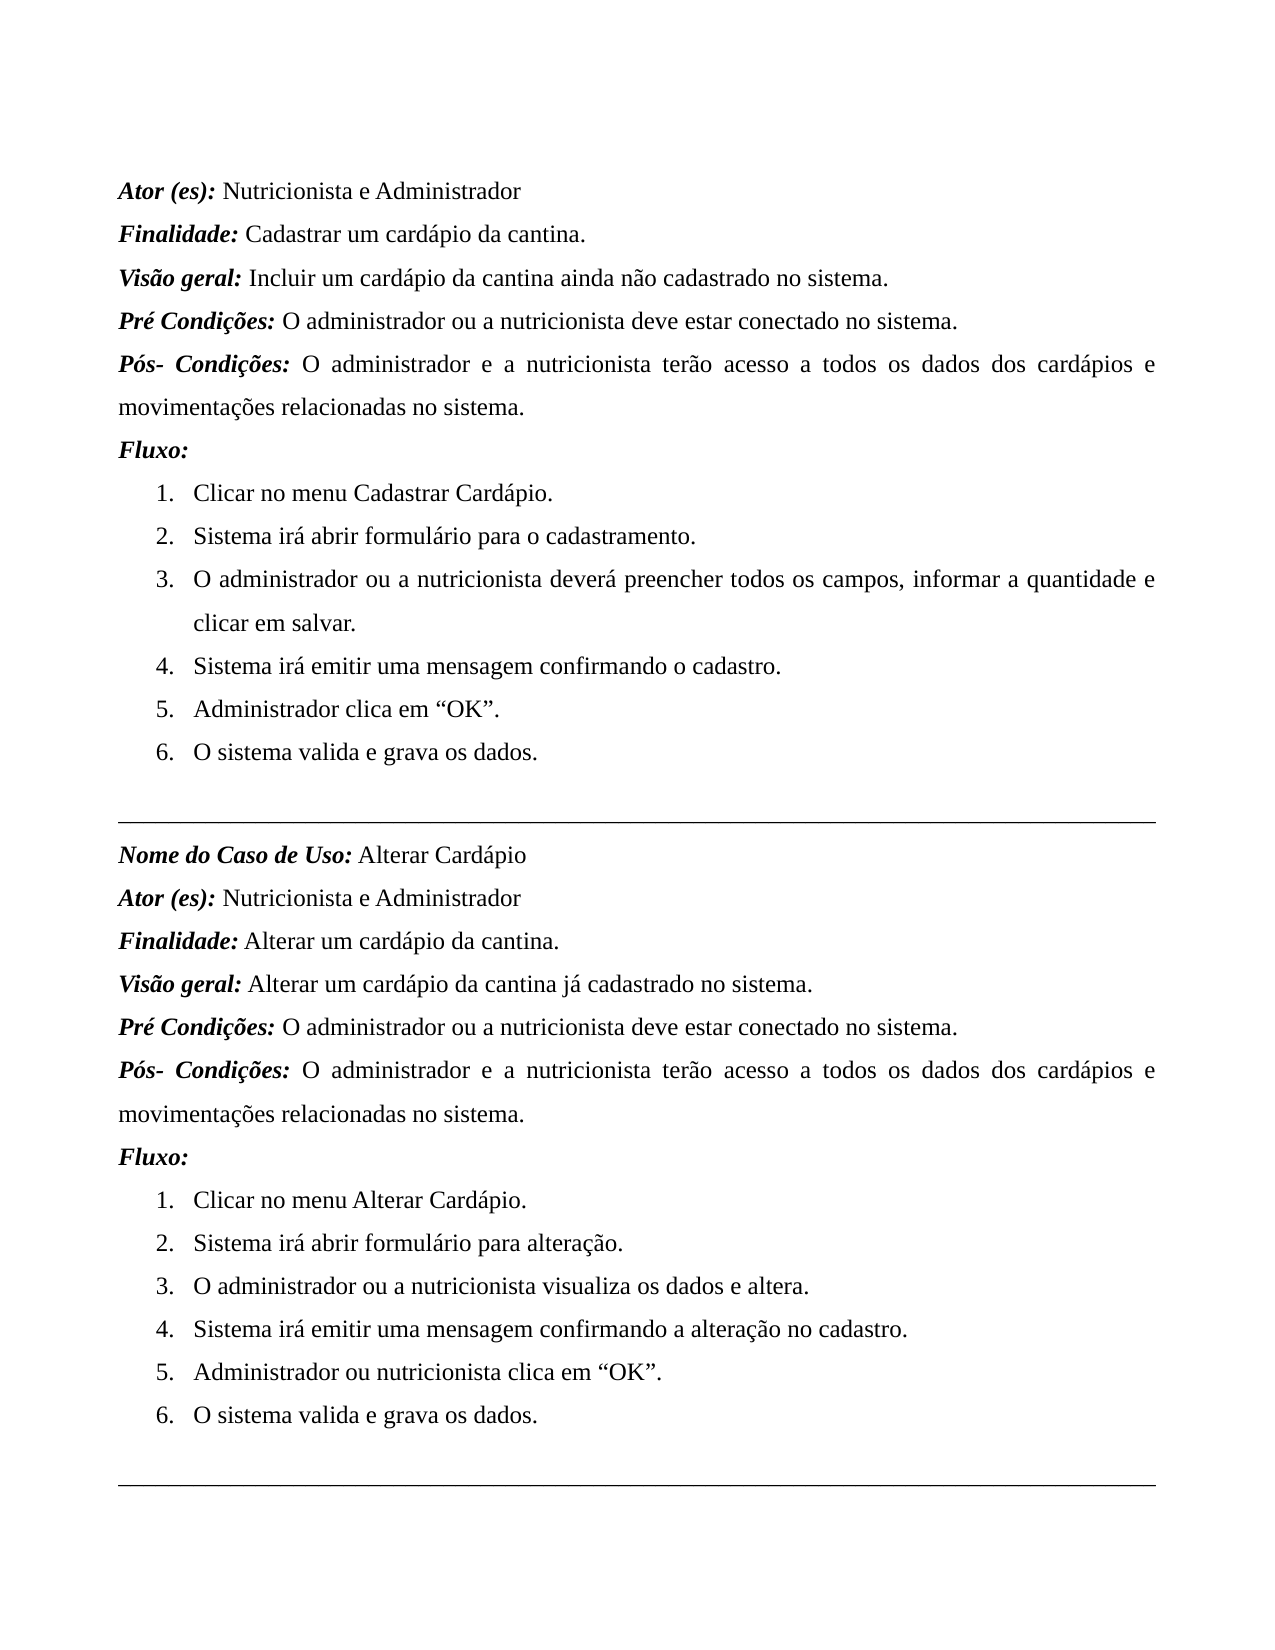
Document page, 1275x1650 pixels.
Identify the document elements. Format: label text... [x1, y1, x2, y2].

text ___________________________________________________________________________________ [118, 1460, 1157, 1489]
list Sistema irá emitir uma mensagem confirmando a alteração no cadastro. [156, 1314, 1157, 1343]
list O sistema valida e grava os dados. [156, 737, 1157, 766]
list Sistema irá emitir uma mensagem confirmando o cadastro. [156, 651, 1157, 679]
text Pré Condições: O administrador ou a nutricionista deve estar conectado no sistema. [118, 306, 1157, 334]
list O administrador ou a nutricionista visualiza os dados e altera. [156, 1271, 1157, 1300]
text Pós- Condições: O administrador e a nutricionista terão acesso a todos os dados dos cardápios e movimentações relacionadas no sistema. [118, 1056, 1157, 1127]
text Fluxo: [118, 1142, 1157, 1171]
text Ator (es): Nutricionista e Administrador [118, 883, 1157, 912]
text Finalidade: Alterar um cardápio da cantina. [118, 926, 1157, 955]
list Administrador clica em “OK”. [156, 694, 1157, 723]
list O sistema valida e grava os dados. [156, 1401, 1157, 1429]
list O administrador ou a nutricionista deverá preencher todos os campos, informar a quantidade e clicar em salvar. [156, 564, 1157, 636]
list Sistema irá abrir formulário para o cadastramento. [156, 521, 1157, 550]
text Pré Condições: O administrador ou a nutricionista deve estar conectado no sistema. [118, 1012, 1157, 1041]
text Fluxo: [118, 435, 1157, 464]
text Visão geral: Alterar um cardápio da cantina já cadastrado no sistema. [118, 969, 1157, 998]
list Administrador ou nutricionista clica em “OK”. [156, 1357, 1157, 1386]
list Clicar no menu Cadastrar Cardápio. [156, 478, 1157, 507]
text Visão geral: Incluir um cardápio da cantina ainda não cadastrado no sistema. [118, 263, 1157, 291]
text Pós- Condições: O administrador e a nutricionista terão acesso a todos os dados dos cardápios e movimentações relacionadas no sistema. [118, 349, 1157, 421]
list Clicar no menu Alterar Cardápio. [156, 1185, 1157, 1214]
list Sistema irá abrir formulário para alteração. [156, 1228, 1157, 1257]
text ___________________________________________________________________________________ [118, 797, 1157, 826]
text Nome do Caso de Uso: Alterar Cardápio [118, 840, 1157, 869]
text Ator (es): Nutricionista e Administrador [118, 176, 1157, 205]
text Finalidade: Cadastrar um cardápio da cantina. [118, 219, 1157, 248]
